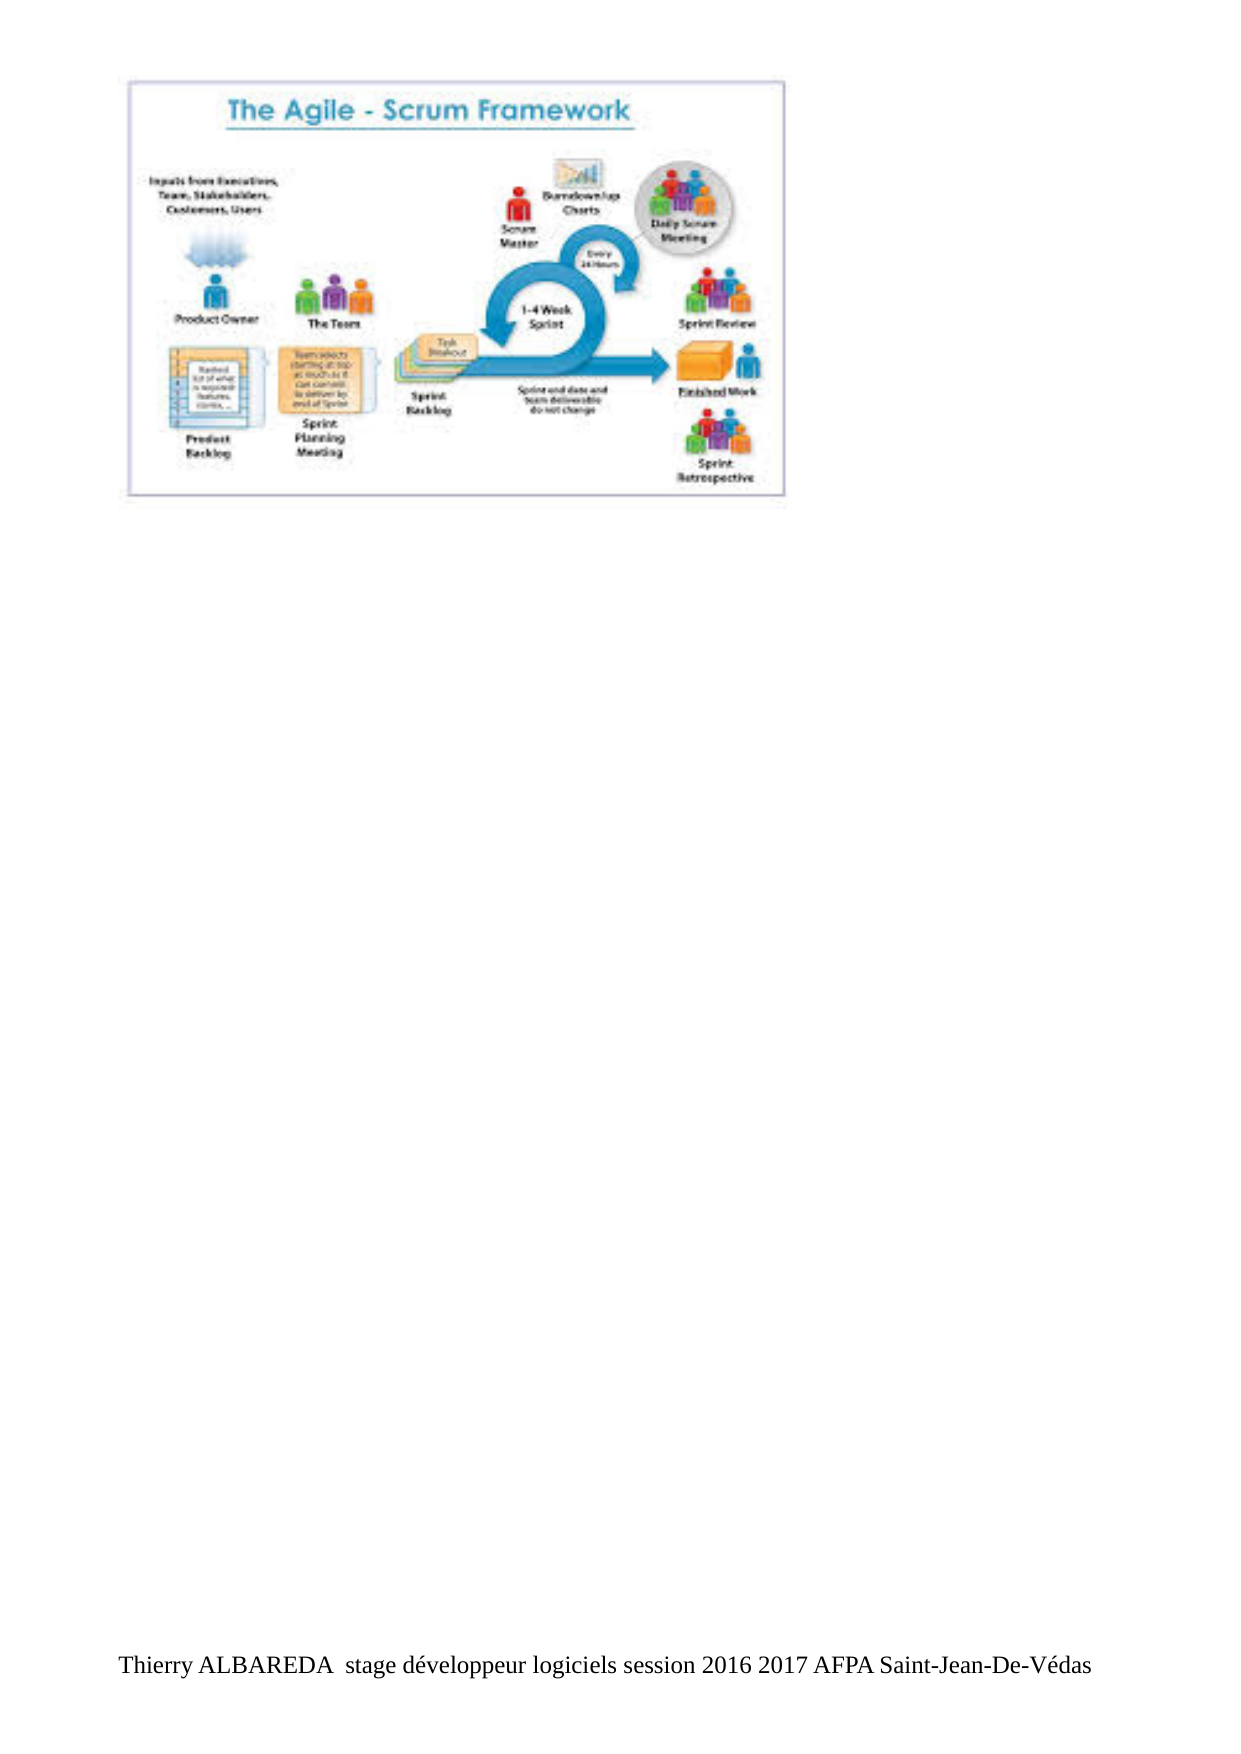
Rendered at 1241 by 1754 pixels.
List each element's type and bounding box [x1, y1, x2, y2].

picture [118, 75, 796, 509]
